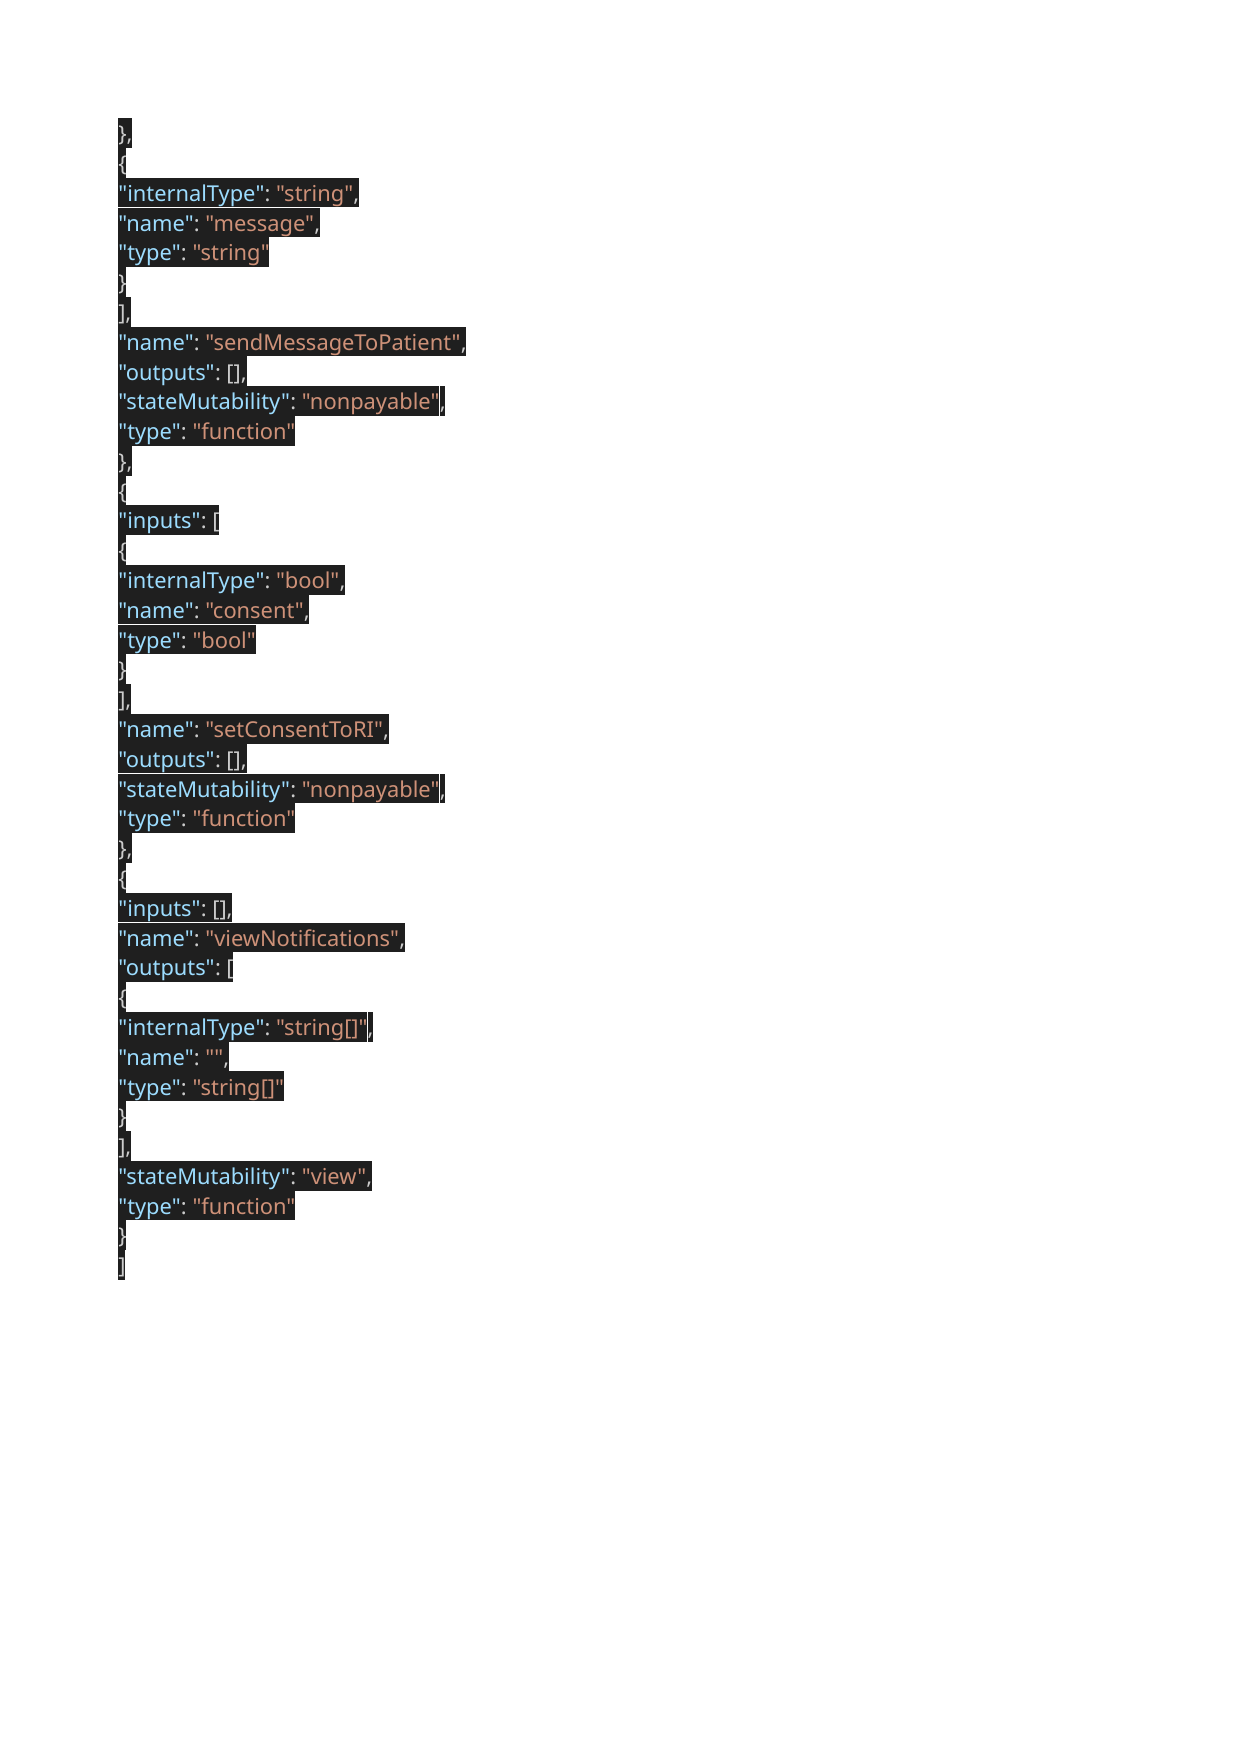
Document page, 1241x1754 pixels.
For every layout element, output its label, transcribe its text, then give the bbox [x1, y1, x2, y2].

text } [118, 654, 1122, 684]
text "stateMutability": "nonpayable", [118, 773, 1122, 803]
text "type": "string" [118, 237, 1122, 267]
text "inputs": [], [118, 893, 1122, 922]
text }, [118, 446, 1122, 476]
text "type": "function" [118, 1191, 1122, 1220]
text "inputs": [ [118, 505, 1122, 535]
text { [118, 535, 1122, 565]
text "stateMutability": "nonpayable", [118, 386, 1122, 416]
text "name": "viewNotifications", [118, 922, 1122, 952]
text "outputs": [], [118, 744, 1122, 773]
text } [118, 267, 1122, 297]
text ] [118, 1250, 1122, 1280]
text "stateMutability": "view", [118, 1161, 1122, 1191]
text { [118, 476, 1122, 505]
text ], [118, 1131, 1122, 1161]
text ], [118, 684, 1122, 714]
text "type": "bool" [118, 624, 1122, 654]
text ], [118, 297, 1122, 327]
text } [118, 1101, 1122, 1131]
text "internalType": "bool", [118, 565, 1122, 595]
text "type": "function" [118, 803, 1122, 833]
text }, [118, 118, 1122, 148]
text "internalType": "string", [118, 178, 1122, 207]
text { [118, 863, 1122, 893]
text "name": "sendMessageToPatient", [118, 327, 1122, 356]
text }, [118, 833, 1122, 863]
text "name": "", [118, 1042, 1122, 1071]
text "internalType": "string[]", [118, 1012, 1122, 1042]
text "name": "setConsentToRI", [118, 714, 1122, 744]
text "outputs": [ [118, 952, 1122, 982]
text { [118, 148, 1122, 178]
text "name": "message", [118, 207, 1122, 237]
text "type": "string[]" [118, 1071, 1122, 1101]
text { [118, 982, 1122, 1012]
text } [118, 1220, 1122, 1250]
text "type": "function" [118, 416, 1122, 446]
text "outputs": [], [118, 356, 1122, 386]
text "name": "consent", [118, 595, 1122, 624]
